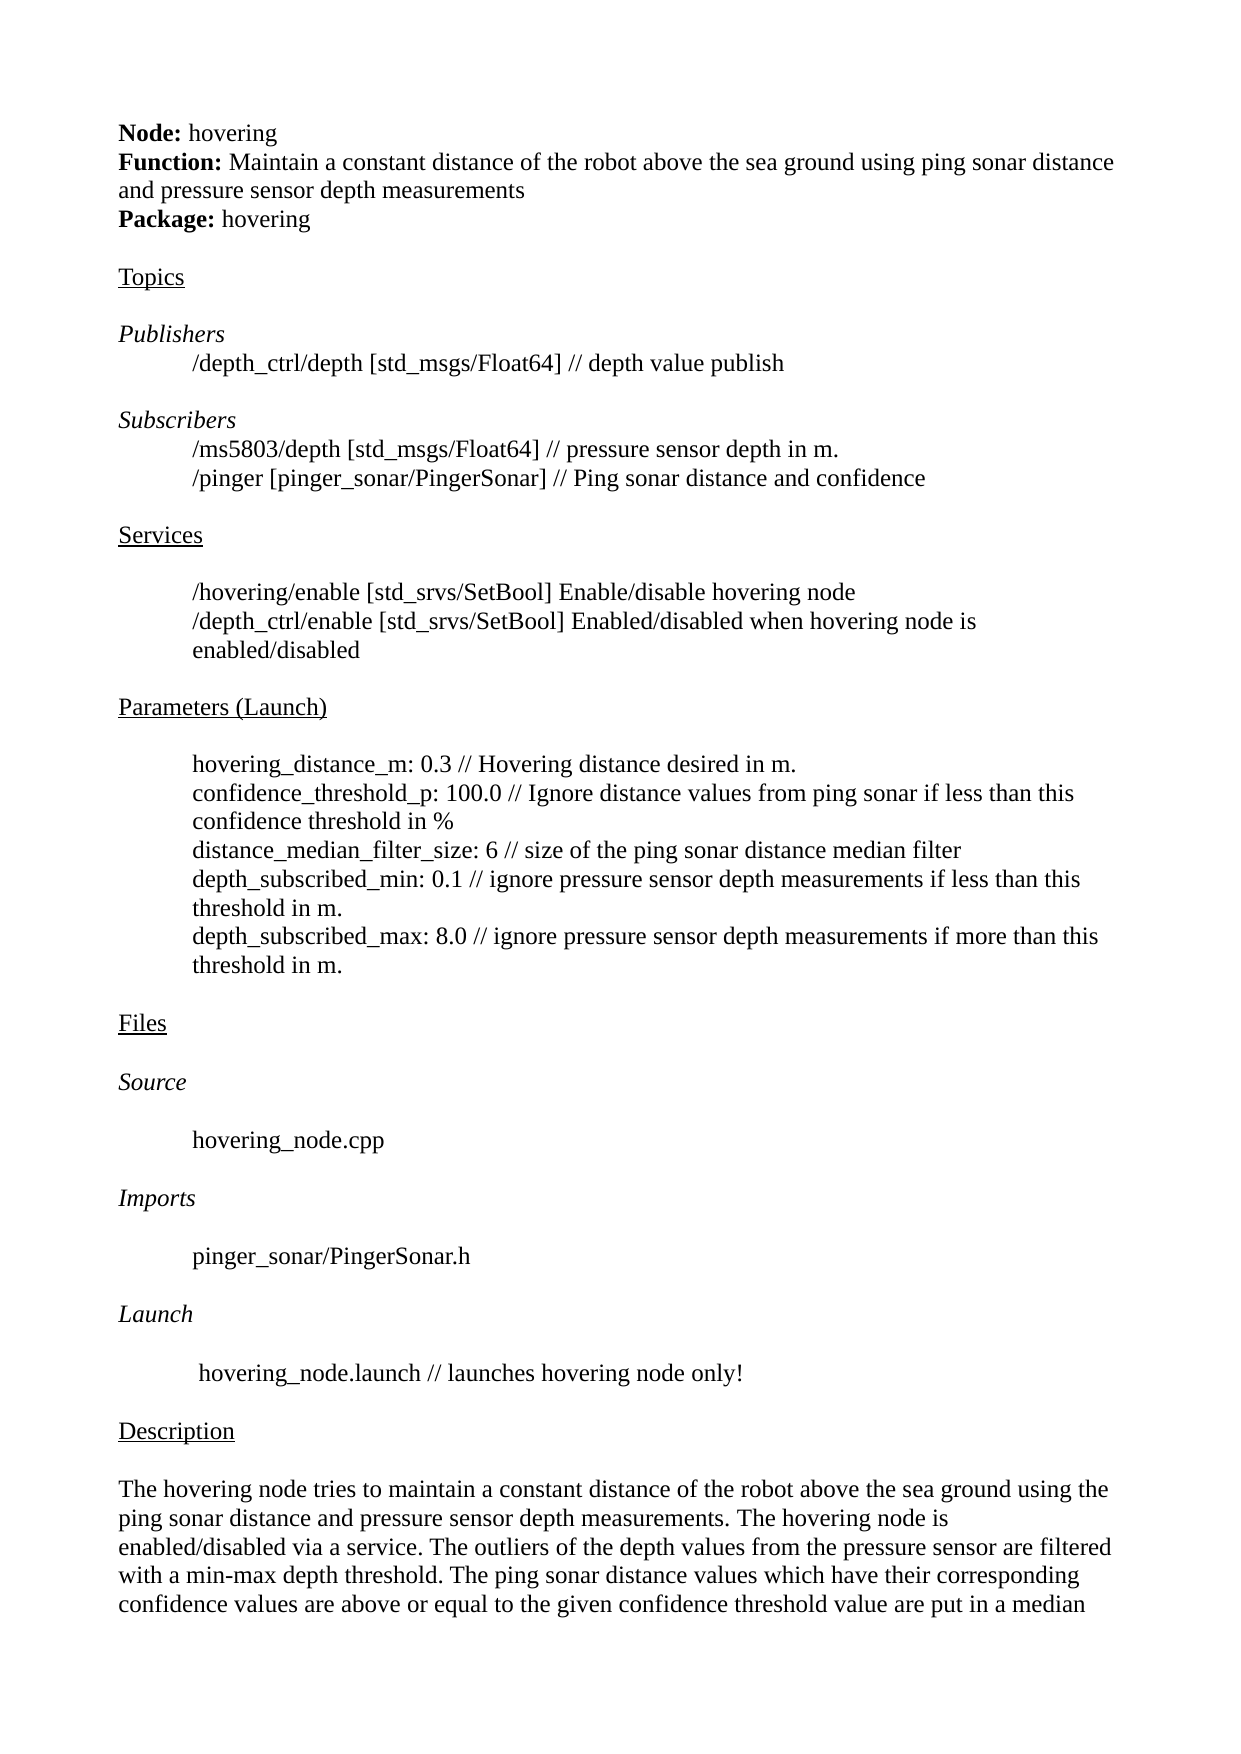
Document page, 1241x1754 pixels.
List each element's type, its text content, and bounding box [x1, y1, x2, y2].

text Function: Maintain a constant distance of the robot above the sea ground using ping sonar distance and pressure sensor depth measurements [118, 147, 1122, 204]
text pinger_sonar/PingerSonar.h [118, 1241, 1122, 1270]
text Description [118, 1416, 1122, 1445]
text Subscribers [118, 406, 1122, 434]
text Package: hovering [118, 204, 1122, 233]
text The hovering node tries to maintain a constant distance of the robot above the sea ground using the ping sonar distance and pressure sensor depth measurements. The hovering node is enabled/disabled via a service. The outliers of the depth values from the pressure sensor are filtered with a min-max depth threshold. The ping sonar distance values which have their corresponding confidence values are above or equal to the given confidence threshold value are put in a median [118, 1474, 1122, 1618]
text Parameters (Launch) [118, 692, 1122, 721]
text Services [118, 520, 1122, 549]
text /depth_ctrl/depth [std_msgs/Float64] // depth value publish [118, 348, 1122, 377]
text Files [118, 1008, 1122, 1037]
text Node: hovering [118, 118, 1122, 147]
text hovering_distance_m: 0.3 // Hovering distance desired in m. [118, 749, 1122, 778]
text Imports [118, 1183, 1122, 1212]
text hovering_node.cpp [118, 1125, 1122, 1154]
text Publishers [118, 319, 1122, 348]
text depth_subscribed_max: 8.0 // ignore pressure sensor depth measurements if more than this threshold in m. [118, 921, 1122, 979]
text /ms5803/depth [std_msgs/Float64] // pressure sensor depth in m. [118, 434, 1122, 463]
text Launch [118, 1299, 1122, 1328]
text /pinger [pinger_sonar/PingerSonar] // Ping sonar distance and confidence [118, 463, 1122, 492]
text hovering_node.launch // launches hovering node only! [118, 1358, 1122, 1387]
text confidence_threshold_p: 100.0 // Ignore distance values from ping sonar if less than this confidence threshold in % [118, 778, 1122, 835]
text distance_median_filter_size: 6 // size of the ping sonar distance median filter [118, 835, 1122, 864]
text depth_subscribed_min: 0.1 // ignore pressure sensor depth measurements if less than this threshold in m. [118, 864, 1122, 921]
text Source [118, 1067, 1122, 1095]
text /hovering/enable [std_srvs/SetBool] Enable/disable hovering node [118, 577, 1122, 606]
text Topics [118, 262, 1122, 291]
text /depth_ctrl/enable [std_srvs/SetBool] Enabled/disabled when hovering node is enabled/disabled [118, 606, 1122, 663]
